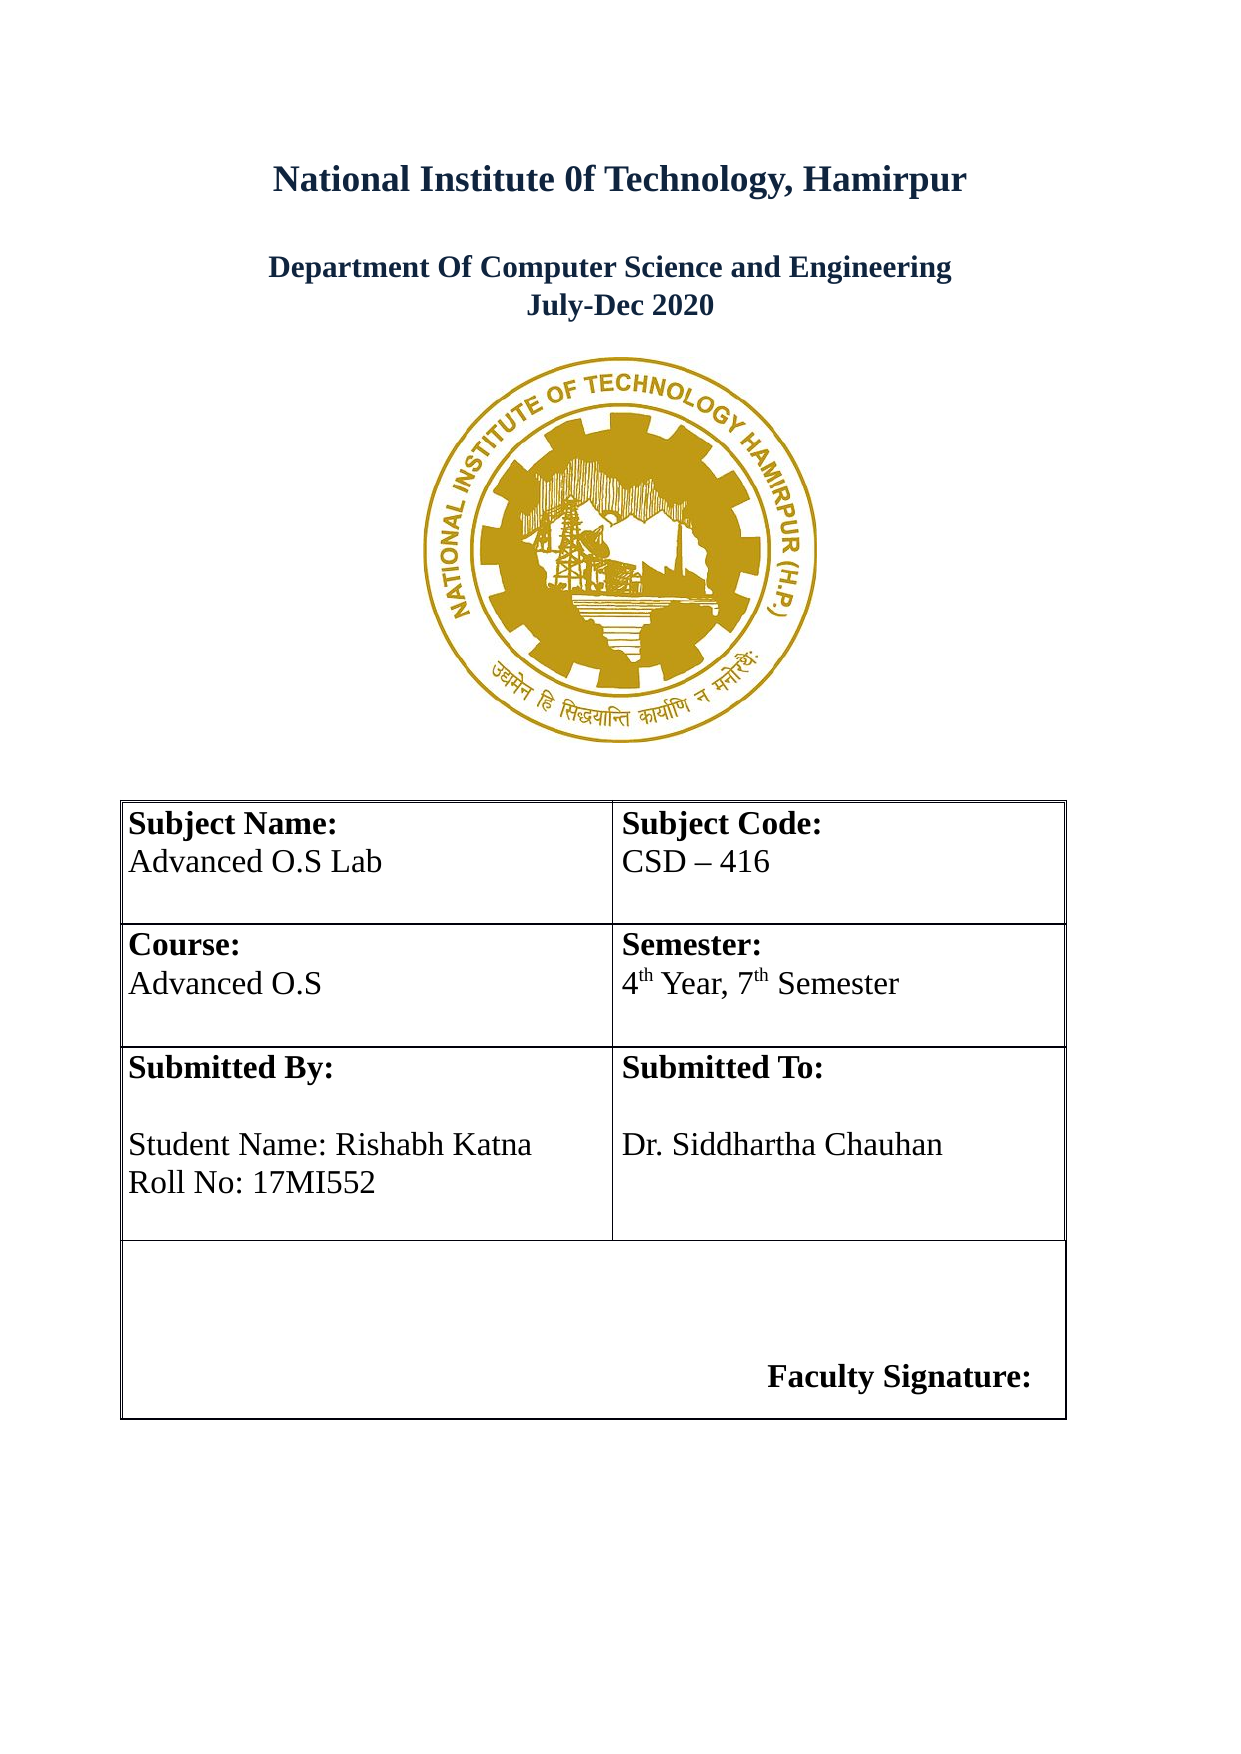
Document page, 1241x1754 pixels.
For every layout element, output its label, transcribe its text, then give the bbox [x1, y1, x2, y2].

table_header Subject Code: CSD – 416 [613, 803, 1064, 923]
text July-Dec 2020 [118, 286, 1122, 322]
text Department Of Computer Science and Engineering [118, 243, 1122, 286]
table_cell Course: Advanced O.S [123, 925, 612, 1046]
text National Institute 0f Technology, Hamirpur [118, 156, 1122, 199]
table_header Subject Name: Advanced O.S Lab [123, 803, 612, 923]
table_cell Submitted To: Dr. Siddhartha Chauhan [613, 1048, 1064, 1239]
table_cell Submitted By: Student Name: Rishabh Katna Roll No: 17MI552 [123, 1048, 612, 1239]
table_cell Faculty Signature: [123, 1241, 1065, 1418]
picture [423, 357, 817, 743]
table_cell Semester: 4th Year, 7th Semester [613, 925, 1064, 1046]
